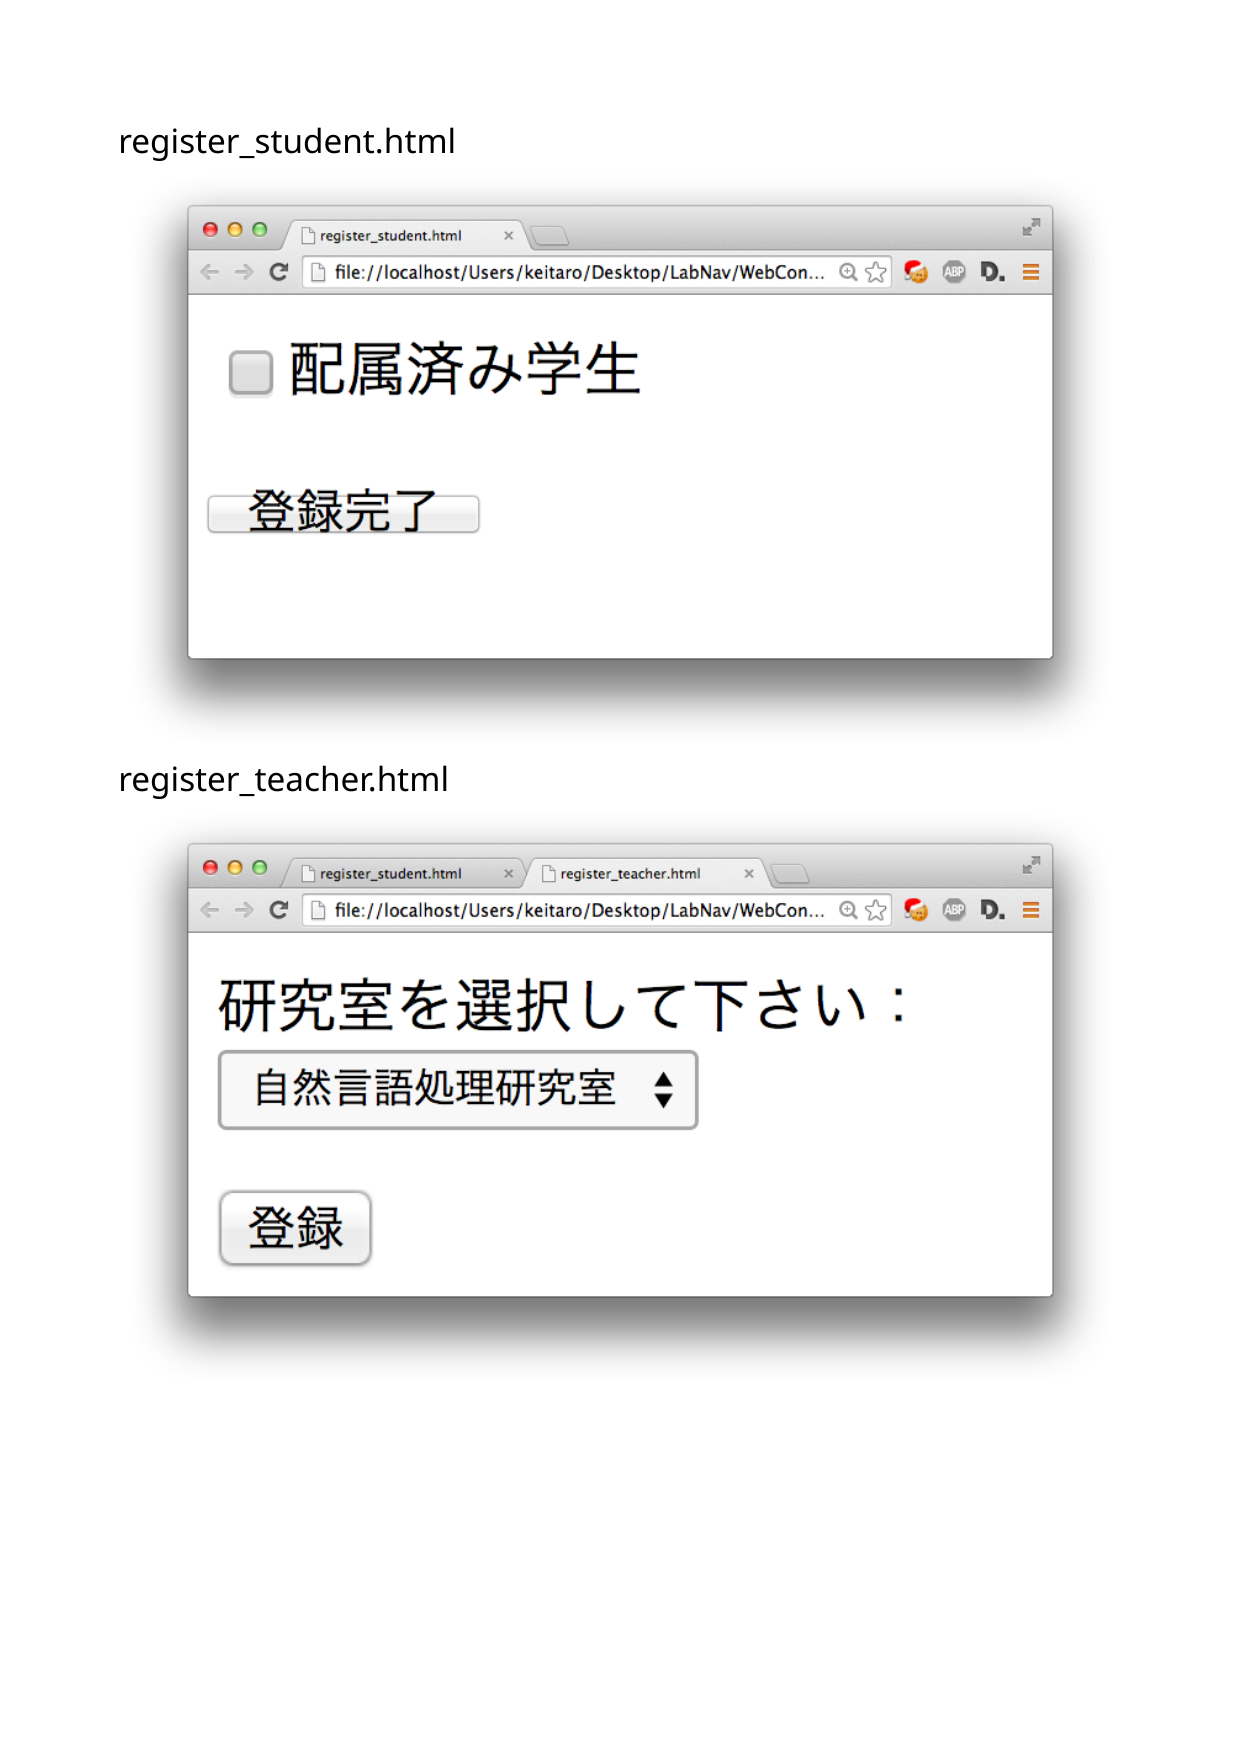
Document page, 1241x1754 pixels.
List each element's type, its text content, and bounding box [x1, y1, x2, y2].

text register_teacher.html [118, 756, 1122, 801]
text register_student.html [118, 118, 1122, 163]
picture [118, 163, 1123, 756]
picture [118, 801, 1123, 1394]
